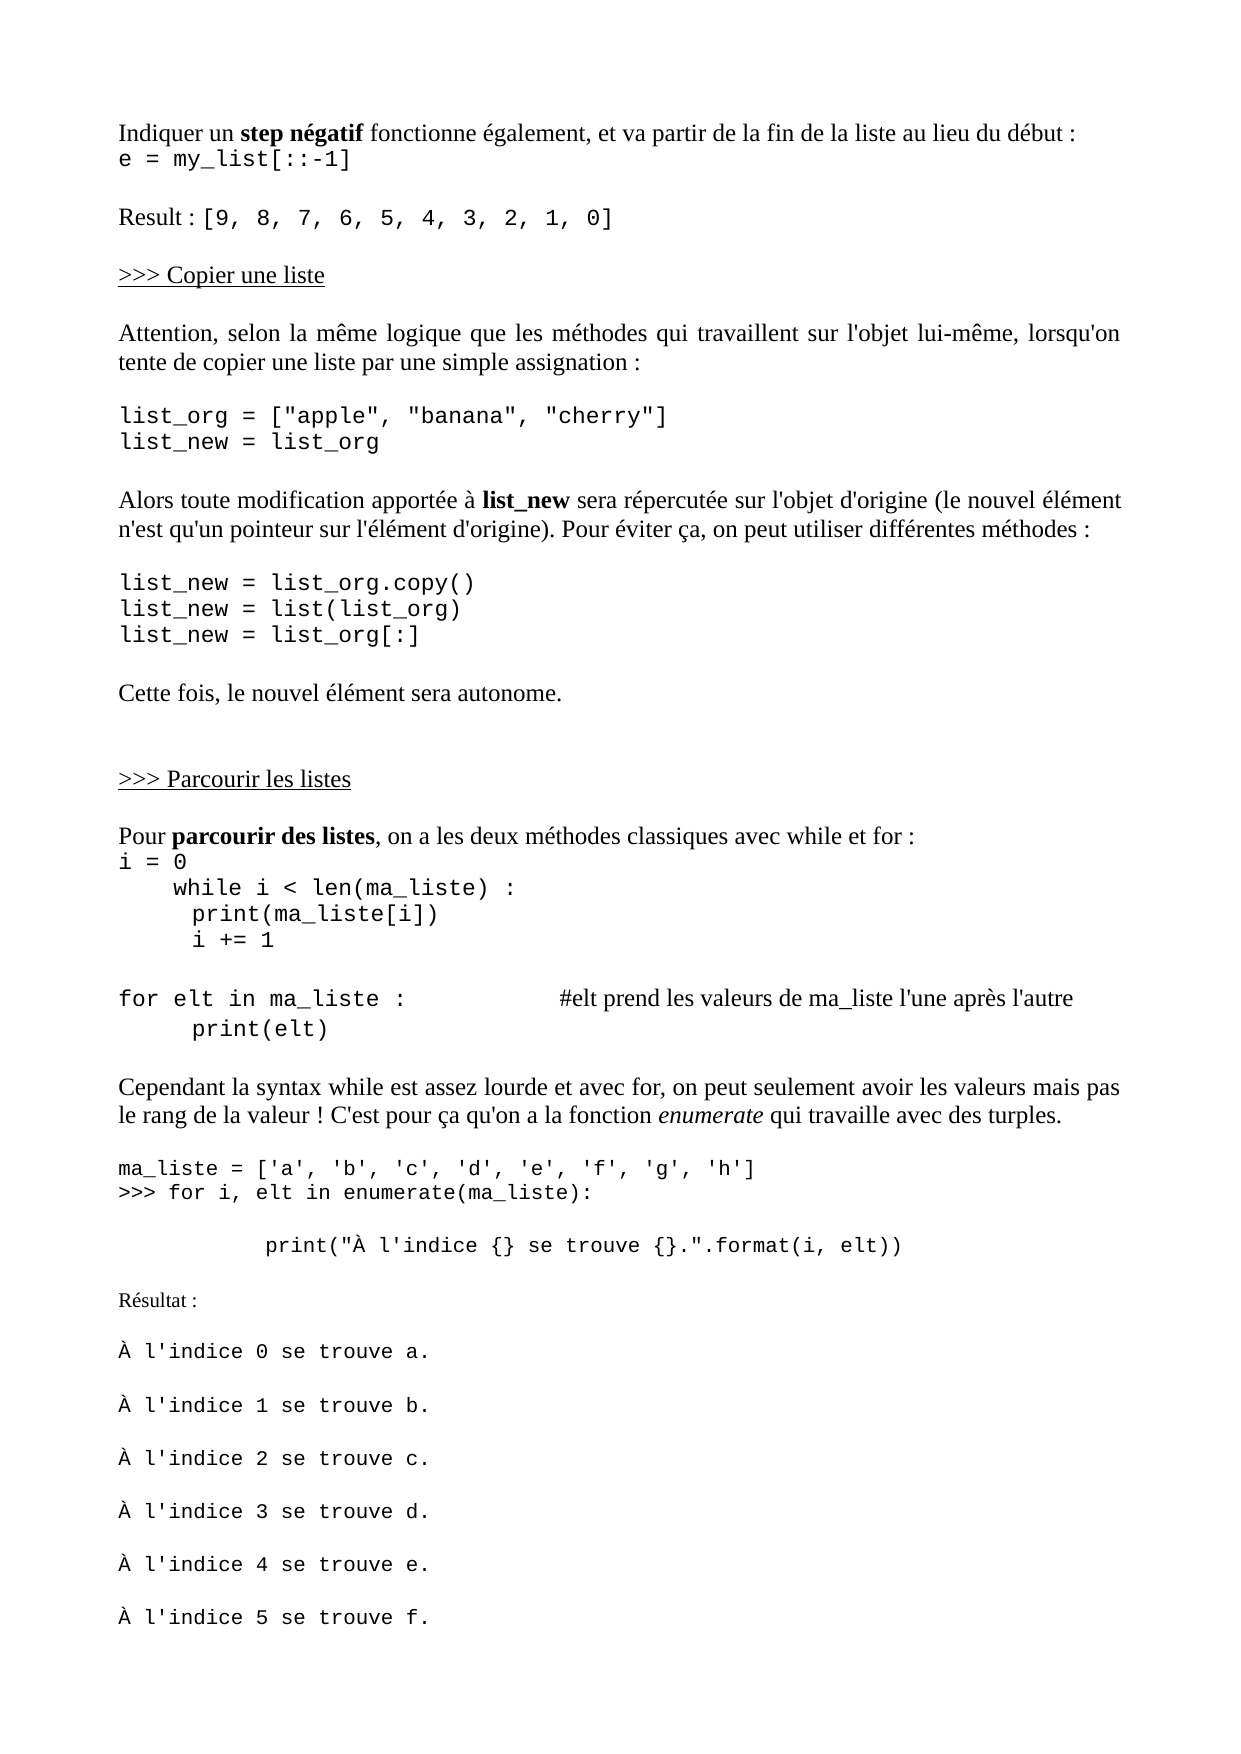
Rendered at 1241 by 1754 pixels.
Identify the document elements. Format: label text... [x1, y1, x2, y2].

text Result : [9, 8, 7, 6, 5, 4, 3, 2, 1, 0] [118, 202, 1122, 232]
text À l'indice 2 se trouve c. [118, 1448, 1122, 1471]
text Attention, selon la même logique que les méthodes qui travaillent sur l'objet lui-même, lorsqu'on tente de copier une liste par une simple assignation : [118, 318, 1122, 376]
text list_org = ["apple", "banana", "cherry"] [118, 404, 1122, 430]
text Pour parcourir des listes, on a les deux méthodes classiques avec while et for : [118, 821, 1122, 850]
text Indiquer un step négatif fonctionne également, et va partir de la fin de la liste au lieu du début : [118, 118, 1122, 147]
text list_new = list(list_org) [118, 597, 1122, 623]
text À l'indice 3 se trouve d. [118, 1501, 1122, 1524]
text i += 1 [118, 928, 1122, 954]
text >>> Copier une liste [118, 261, 1122, 289]
text À l'indice 0 se trouve a. [118, 1342, 1122, 1365]
text À l'indice 5 se trouve f. [118, 1607, 1122, 1631]
text list_new = list_org [118, 430, 1122, 456]
text À l'indice 1 se trouve b. [118, 1395, 1122, 1418]
text >>> Parcourir les listes [118, 764, 1122, 793]
text print("À l'indice {} se trouve {}.".format(i, elt)) [118, 1235, 1122, 1258]
text Résultat : [118, 1288, 1122, 1312]
text while i < len(ma_liste) : [118, 876, 1122, 902]
text print(elt) [118, 1013, 1122, 1043]
text Cependant la syntax while est assez lourde et avec for, on peut seulement avoir les valeurs mais pas le rang de la valeur ! C'est pour ça qu'on a la fonction enumerate qui travaille avec des turples. [118, 1072, 1122, 1129]
text Cette fois, le nouvel élément sera autonome. [118, 678, 1122, 706]
text Alors toute modification apportée à list_new sera répercutée sur l'objet d'origine (le nouvel élément n'est qu'un pointeur sur l'élément d'origine). Pour éviter ça, on peut utiliser différentes méthodes : [118, 485, 1122, 542]
text e = my_list[::-1] [118, 147, 1122, 173]
text À l'indice 4 se trouve e. [118, 1554, 1122, 1578]
text list_new = list_org[:] [118, 623, 1122, 649]
text i = 0 [118, 850, 1122, 876]
text for elt in ma_liste : #elt prend les valeurs de ma_liste l'une après l'autre [118, 983, 1122, 1013]
text >>> for i, elt in enumerate(ma_liste): [118, 1182, 1122, 1205]
text ma_liste = ['a', 'b', 'c', 'd', 'e', 'f', 'g', 'h'] [118, 1158, 1122, 1182]
text list_new = list_org.copy() [118, 571, 1122, 597]
text print(ma_liste[i]) [118, 902, 1122, 928]
